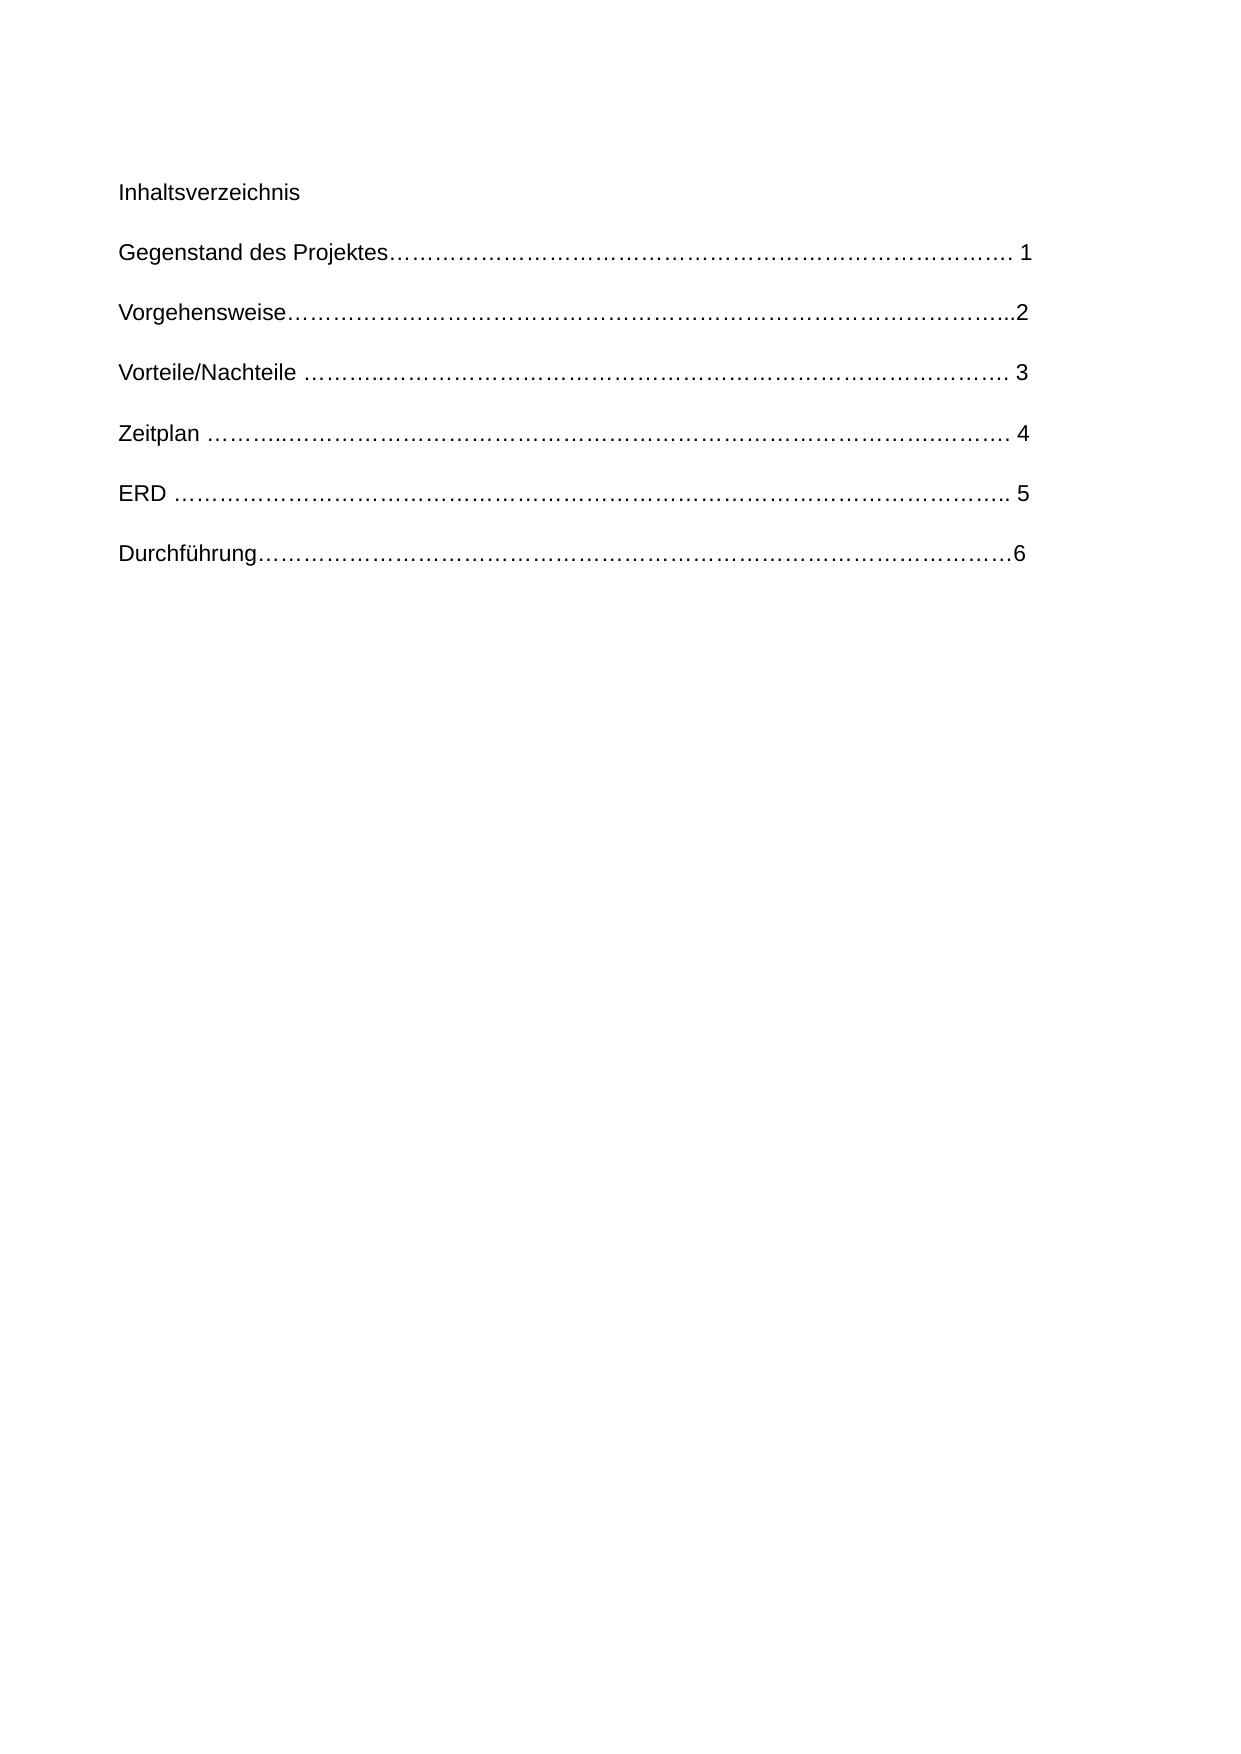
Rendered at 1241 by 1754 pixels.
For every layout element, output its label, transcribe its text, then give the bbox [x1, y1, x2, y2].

text Gegenstand des Projektes………………………………………………………………………. 1 [118, 239, 1122, 265]
text Inhaltsverzeichnis [118, 178, 1122, 205]
text Durchführung………………………………………………………………………………………6 [118, 540, 1122, 567]
text Vorteile/Nachteile ………..………………………………………………………………………. 3 [118, 359, 1122, 386]
text ERD ……………………………………………………………………………………………….. 5 [118, 480, 1122, 506]
text Zeitplan ………..………………………………………………………………………….………. 4 [118, 420, 1122, 446]
text Vorgehensweise…………………………………………………………………………………...2 [118, 299, 1122, 325]
